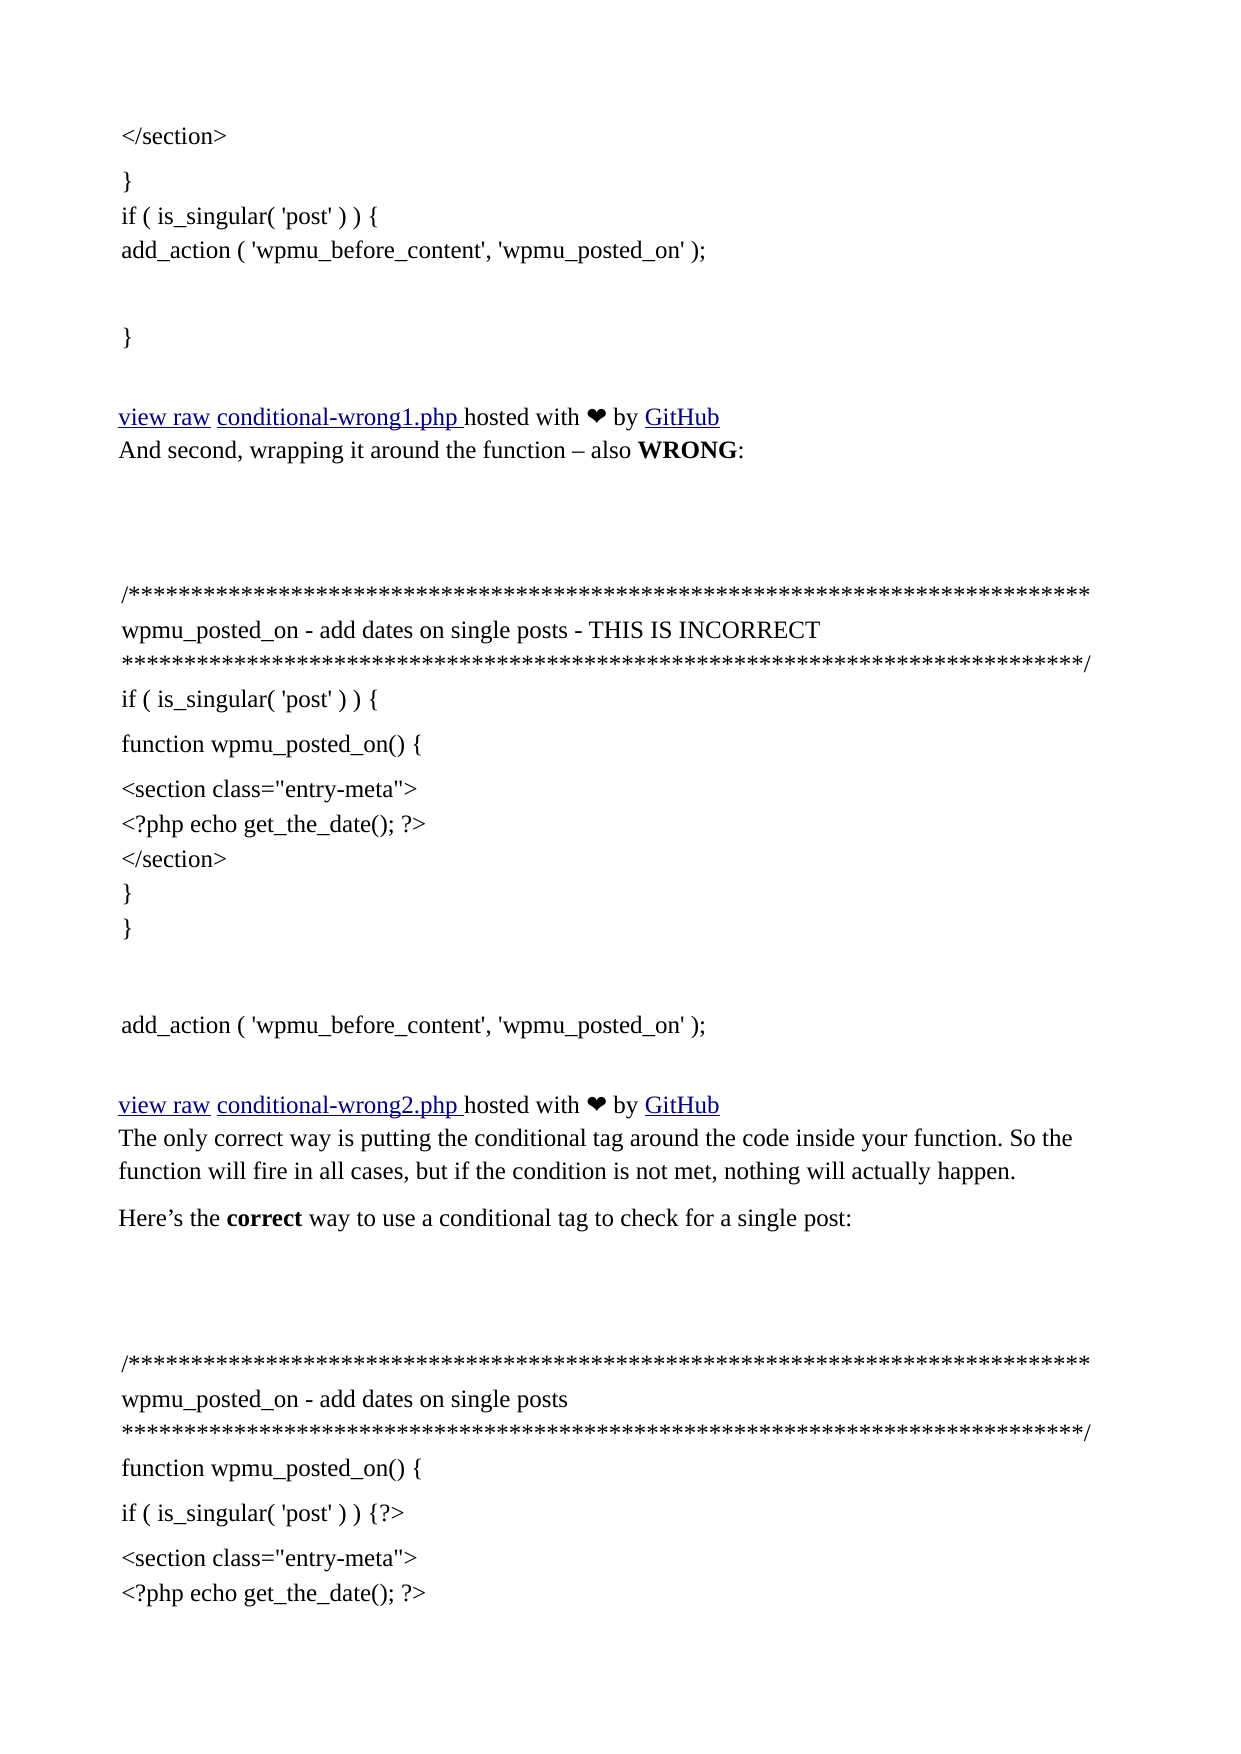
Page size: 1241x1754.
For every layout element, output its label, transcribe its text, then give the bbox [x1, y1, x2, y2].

table_header <?php echo get_the_date(); ?> [118, 806, 441, 841]
table_header } [118, 910, 147, 944]
table_header [118, 716, 136, 726]
table_header <section class="entry-meta"> [118, 1540, 432, 1575]
table_header /***************************************************************************** [118, 1346, 1105, 1381]
table_header </section> [118, 841, 241, 875]
table_header add_action ( 'wpmu_before_content', 'wpmu_posted_on' ); [118, 1008, 721, 1042]
table_header [118, 1530, 136, 1540]
table_header [118, 153, 136, 163]
table_header if ( is_singular( 'post' ) ) {?> [118, 1495, 419, 1530]
table_header *****************************************************************************/ [118, 647, 1105, 681]
table_header if ( is_singular( 'post' ) ) { [118, 198, 394, 232]
table_header [118, 1485, 136, 1495]
table_header } [118, 875, 147, 910]
table_header } [118, 320, 147, 354]
text view raw conditional-wrong2.php hosted with ❤ by GitHub [118, 1090, 1122, 1118]
table_header </section> [118, 118, 241, 153]
table_header [118, 945, 136, 955]
text Here’s the correct way to use a conditional tag to check for a single post: [118, 1203, 1122, 1232]
table_header <section class="entry-meta"> [118, 772, 432, 806]
table_header [118, 761, 136, 772]
text And second, wrapping it around the function – also WRONG: [118, 435, 1122, 463]
text view raw conditional-wrong1.php hosted with ❤ by GitHub [118, 402, 1122, 430]
table_header <?php echo get_the_date(); ?> [118, 1575, 441, 1609]
table_header add_action ( 'wpmu_before_content', 'wpmu_posted_on' ); [118, 233, 721, 267]
table_header } [118, 163, 147, 198]
table_header /***************************************************************************** [118, 578, 1105, 612]
table_header function wpmu_posted_on() { [118, 726, 438, 761]
table_header wpmu_posted_on - add dates on single posts [118, 1381, 583, 1415]
text The only correct way is putting the conditional tag around the code inside your function. So the function will fire in all cases, but if the condition is not met, nothing will actually happen. [118, 1123, 1122, 1184]
table_header *****************************************************************************/ [118, 1415, 1105, 1450]
table_header if ( is_singular( 'post' ) ) { [118, 681, 394, 716]
table_header function wpmu_posted_on() { [118, 1450, 438, 1484]
table_header wpmu_posted_on - add dates on single posts - THIS IS INCORRECT [118, 612, 835, 647]
